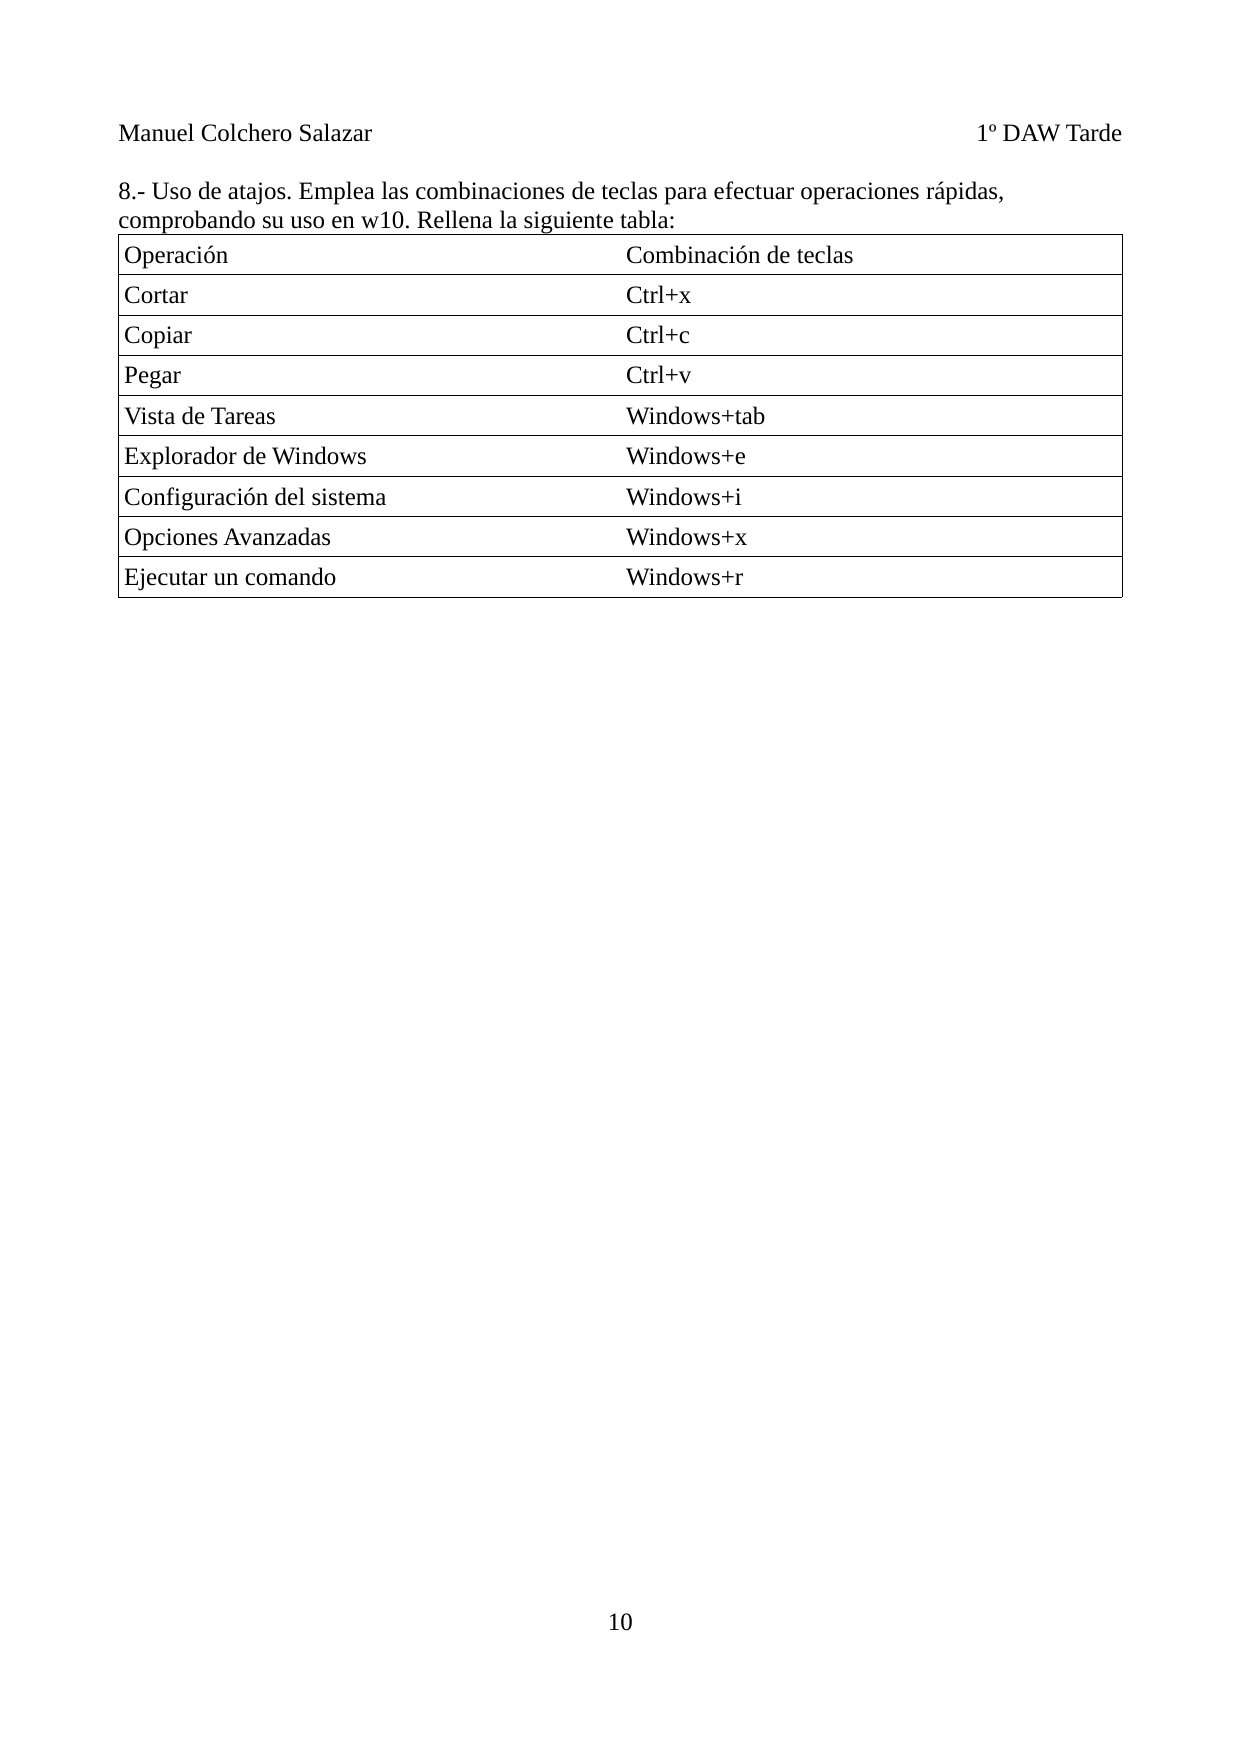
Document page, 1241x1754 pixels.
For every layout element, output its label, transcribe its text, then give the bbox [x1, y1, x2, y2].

table_header Operación [119, 235, 620, 274]
table_header Combinación de teclas [620, 235, 1122, 274]
table_cell Configuración del sistema [119, 477, 620, 516]
table_cell Ejecutar un comando [119, 557, 620, 597]
table_cell Copiar [119, 316, 620, 355]
text 8.- Uso de atajos. Emplea las combinaciones de teclas para efectuar operaciones rápidas, comprobando su uso en w10. Rellena la siguiente tabla: [118, 176, 1122, 234]
table_cell Cortar [119, 275, 620, 314]
table_cell Windows+i [620, 477, 1122, 516]
table_cell Ctrl+v [620, 356, 1122, 395]
table_cell Windows+tab [620, 396, 1122, 435]
table_cell Opciones Avanzadas [119, 517, 620, 556]
table_cell Windows+e [620, 436, 1122, 476]
table_cell Ctrl+x [620, 275, 1122, 314]
table_cell Pegar [119, 356, 620, 395]
table_cell Ctrl+c [620, 316, 1122, 355]
table_cell Windows+r [620, 557, 1122, 597]
table_cell Vista de Tareas [119, 396, 620, 435]
table_cell Explorador de Windows [119, 436, 620, 476]
table_cell Windows+x [620, 517, 1122, 556]
